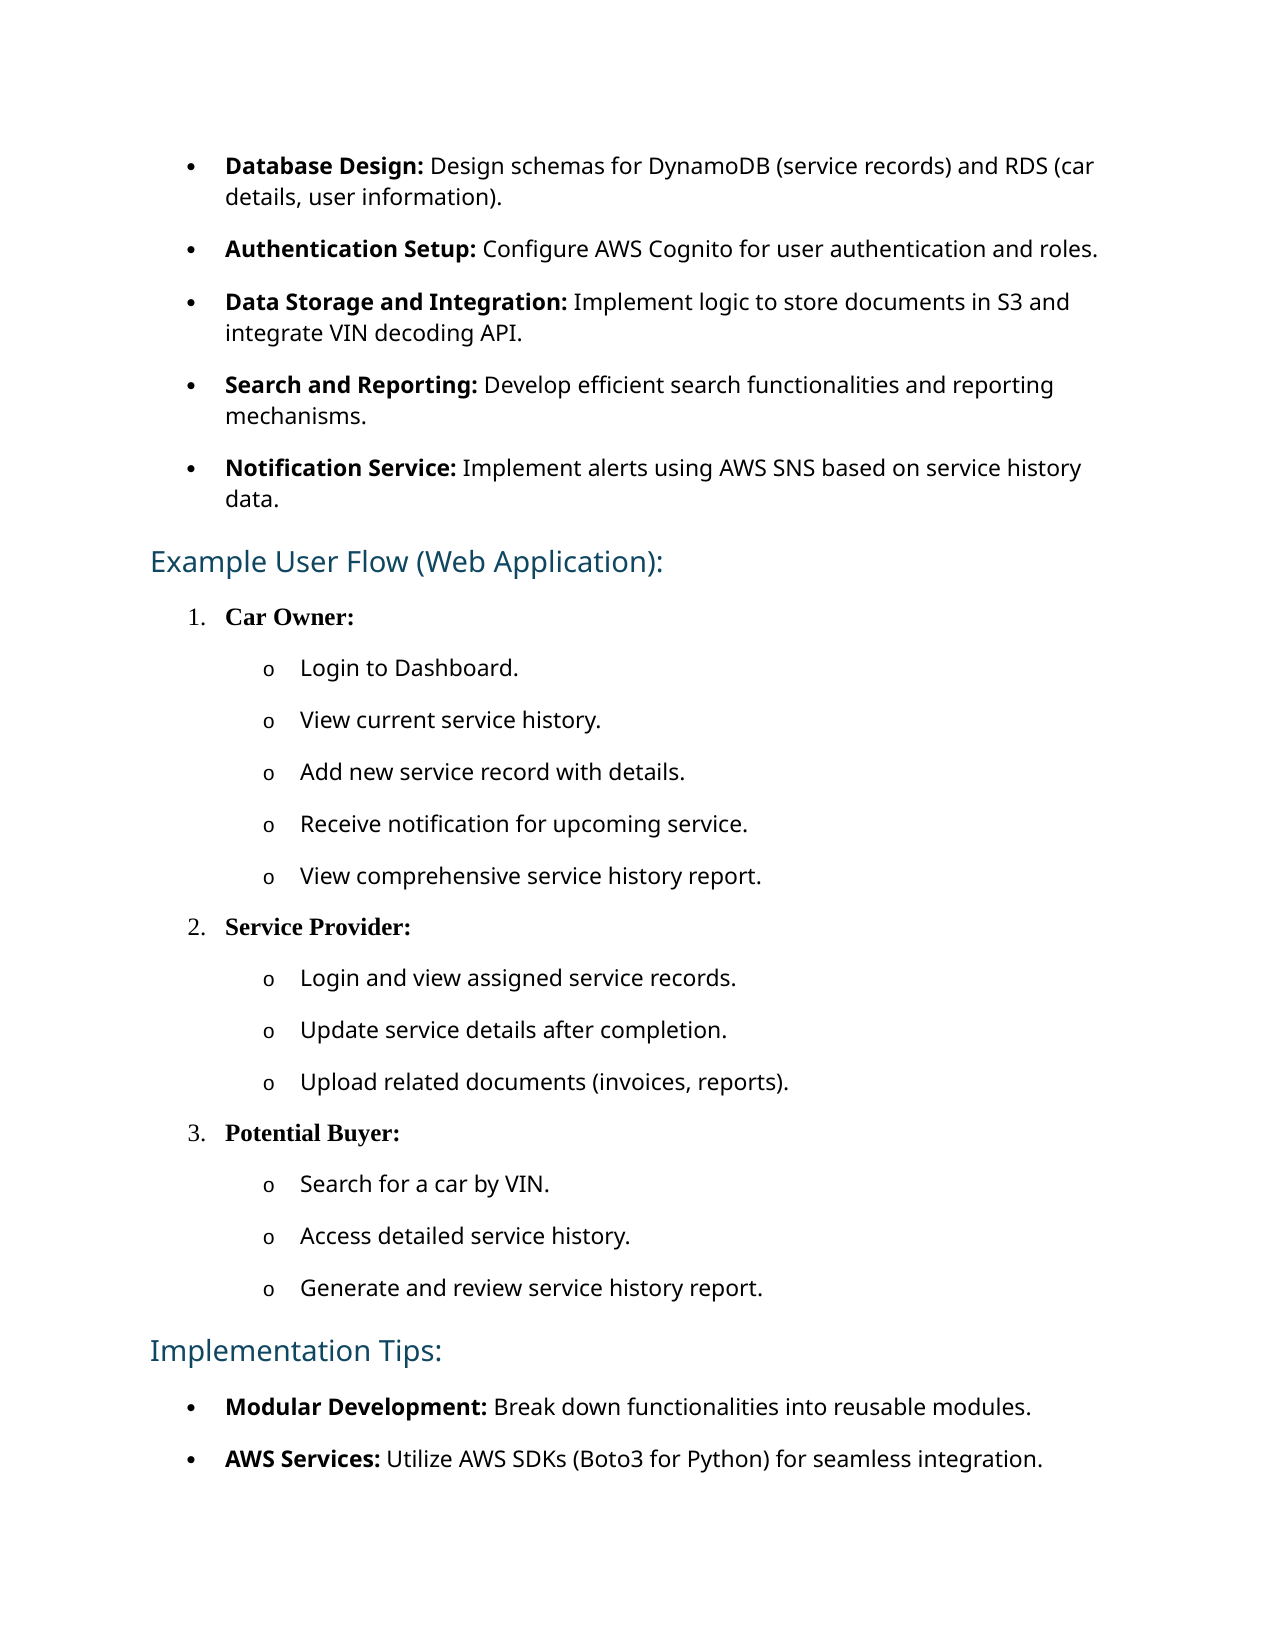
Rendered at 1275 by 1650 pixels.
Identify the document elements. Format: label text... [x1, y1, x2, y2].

list Add new service record with details. [262, 756, 1125, 787]
list Service Provider: [187, 912, 1125, 941]
subtitle Implementation Tips: [150, 1330, 1125, 1370]
list Modular Development: Break down functionalities into reusable modules. [187, 1391, 1125, 1422]
list Database Design: Design schemas for DynamoDB (service records) and RDS (car details, user information). [187, 150, 1125, 212]
subtitle Example User Flow (Web Application): [150, 542, 1125, 581]
list Access detailed service history. [262, 1220, 1125, 1251]
list Notification Service: Implement alerts using AWS SNS based on service history data. [187, 452, 1125, 514]
list Potential Buyer: [187, 1118, 1125, 1147]
list View current service history. [262, 704, 1125, 735]
list Authentication Setup: Configure AWS Cognito for user authentication and roles. [187, 233, 1125, 264]
list Car Owner: [187, 602, 1125, 631]
list Generate and review service history report. [262, 1272, 1125, 1303]
list Search and Reporting: Develop efficient search functionalities and reporting mechanisms. [187, 369, 1125, 431]
list Update service details after completion. [262, 1014, 1125, 1045]
list Upload related documents (invoices, reports). [262, 1066, 1125, 1097]
list Search for a car by VIN. [262, 1168, 1125, 1199]
list Data Storage and Integration: Implement logic to store documents in S3 and integrate VIN decoding API. [187, 285, 1125, 348]
list AWS Services: Utilize AWS SDKs (Boto3 for Python) for seamless integration. [187, 1443, 1125, 1474]
list Login and view assigned service records. [262, 962, 1125, 993]
list View comprehensive service history report. [262, 860, 1125, 892]
list Receive notification for upcoming service. [262, 808, 1125, 839]
list Login to Dashboard. [262, 652, 1125, 683]
